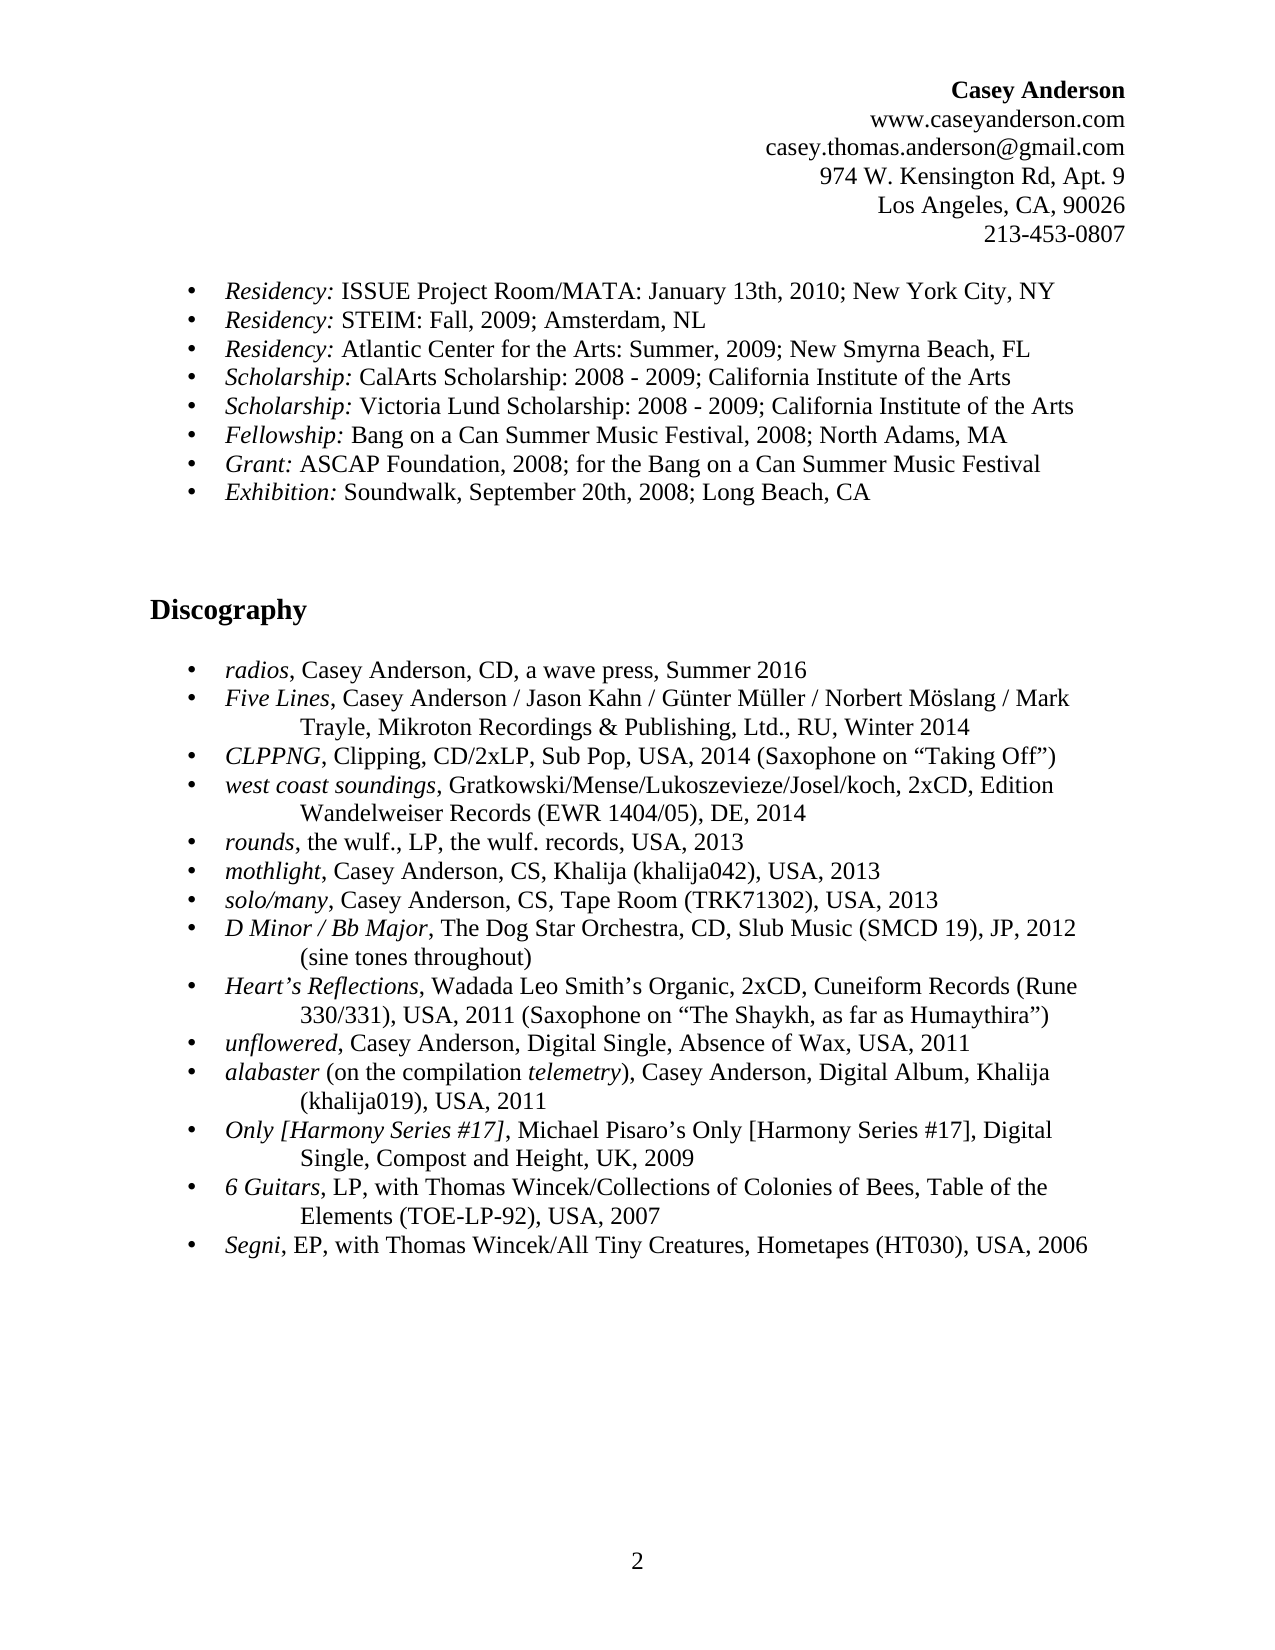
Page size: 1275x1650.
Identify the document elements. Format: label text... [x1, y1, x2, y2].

list 6 Guitars, LP, with Thomas Wincek/Collections of Colonies of Bees, Table of the Elements (TOE-LP-92), USA, 2007 [187, 1172, 1125, 1230]
list Only [Harmony Series #17], Michael Pisaro’s Only [Harmony Series #17], Digital Single, Compost and Height, UK, 2009 [187, 1115, 1125, 1172]
list Five Lines, Casey Anderson / Jason Kahn / Günter Müller / Norbert Möslang / Mark Trayle, Mikroton Recordings & Publishing, Ltd., RU, Winter 2014 [187, 683, 1125, 741]
list radios, Casey Anderson, CD, a wave press, Summer 2016 [187, 655, 1125, 683]
list solo/many, Casey Anderson, CS, Tape Room (TRK71302), USA, 2013 [187, 885, 1125, 913]
list mothlight, Casey Anderson, CS, Khalija (khalija042), USA, 2013 [187, 856, 1125, 885]
list D Minor / Bb Major, The Dog Star Orchestra, CD, Slub Music (SMCD 19), JP, 2012 [187, 913, 1125, 942]
list Segni, EP, with Thomas Wincek/All Tiny Creatures, Hometapes (HT030), USA, 2006 [187, 1230, 1125, 1258]
text Discography [150, 592, 1125, 626]
list unflowered, Casey Anderson, Digital Single, Absence of Wax, USA, 2011 [187, 1028, 1125, 1057]
list Residency: ISSUE Project Room/MATA: January 13th, 2010; New York City, NY [187, 276, 1125, 305]
list alabaster (on the compilation telemetry), Casey Anderson, Digital Album, Khalija (khalija019), USA, 2011 [187, 1057, 1125, 1115]
list west coast soundings, Gratkowski/Mense/Lukoszevieze/Josel/koch, 2xCD, Edition Wandelweiser Records (EWR 1404/05), DE, 2014 [187, 770, 1125, 827]
list Fellowship: Bang on a Can Summer Music Festival, 2008; North Adams, MA [187, 420, 1125, 449]
list Scholarship: CalArts Scholarship: 2008 - 2009; California Institute of the Arts [187, 362, 1125, 391]
list Heart’s Reflections, Wadada Leo Smith’s Organic, 2xCD, Cuneiform Records (Rune [187, 971, 1125, 1000]
list Scholarship: Victoria Lund Scholarship: 2008 - 2009; California Institute of the Arts [187, 391, 1125, 420]
list Residency: Atlantic Center for the Arts: Summer, 2009; New Smyrna Beach, FL [187, 334, 1125, 362]
list rounds, the wulf., LP, the wulf. records, USA, 2013 [187, 827, 1125, 856]
list Exhibition: Soundwalk, September 20th, 2008; Long Beach, CA [187, 477, 1125, 506]
list Residency: STEIM: Fall, 2009; Amsterdam, NL [187, 305, 1125, 334]
text (sine tones throughout) [150, 942, 1125, 971]
text 330/331), USA, 2011 (Saxophone on “The Shaykh, as far as Humaythira”) [150, 1000, 1125, 1028]
list CLPPNG, Clipping, CD/2xLP, Sub Pop, USA, 2014 (Saxophone on “Taking Off”) [187, 741, 1125, 770]
list Grant: ASCAP Foundation, 2008; for the Bang on a Can Summer Music Festival [187, 449, 1125, 477]
